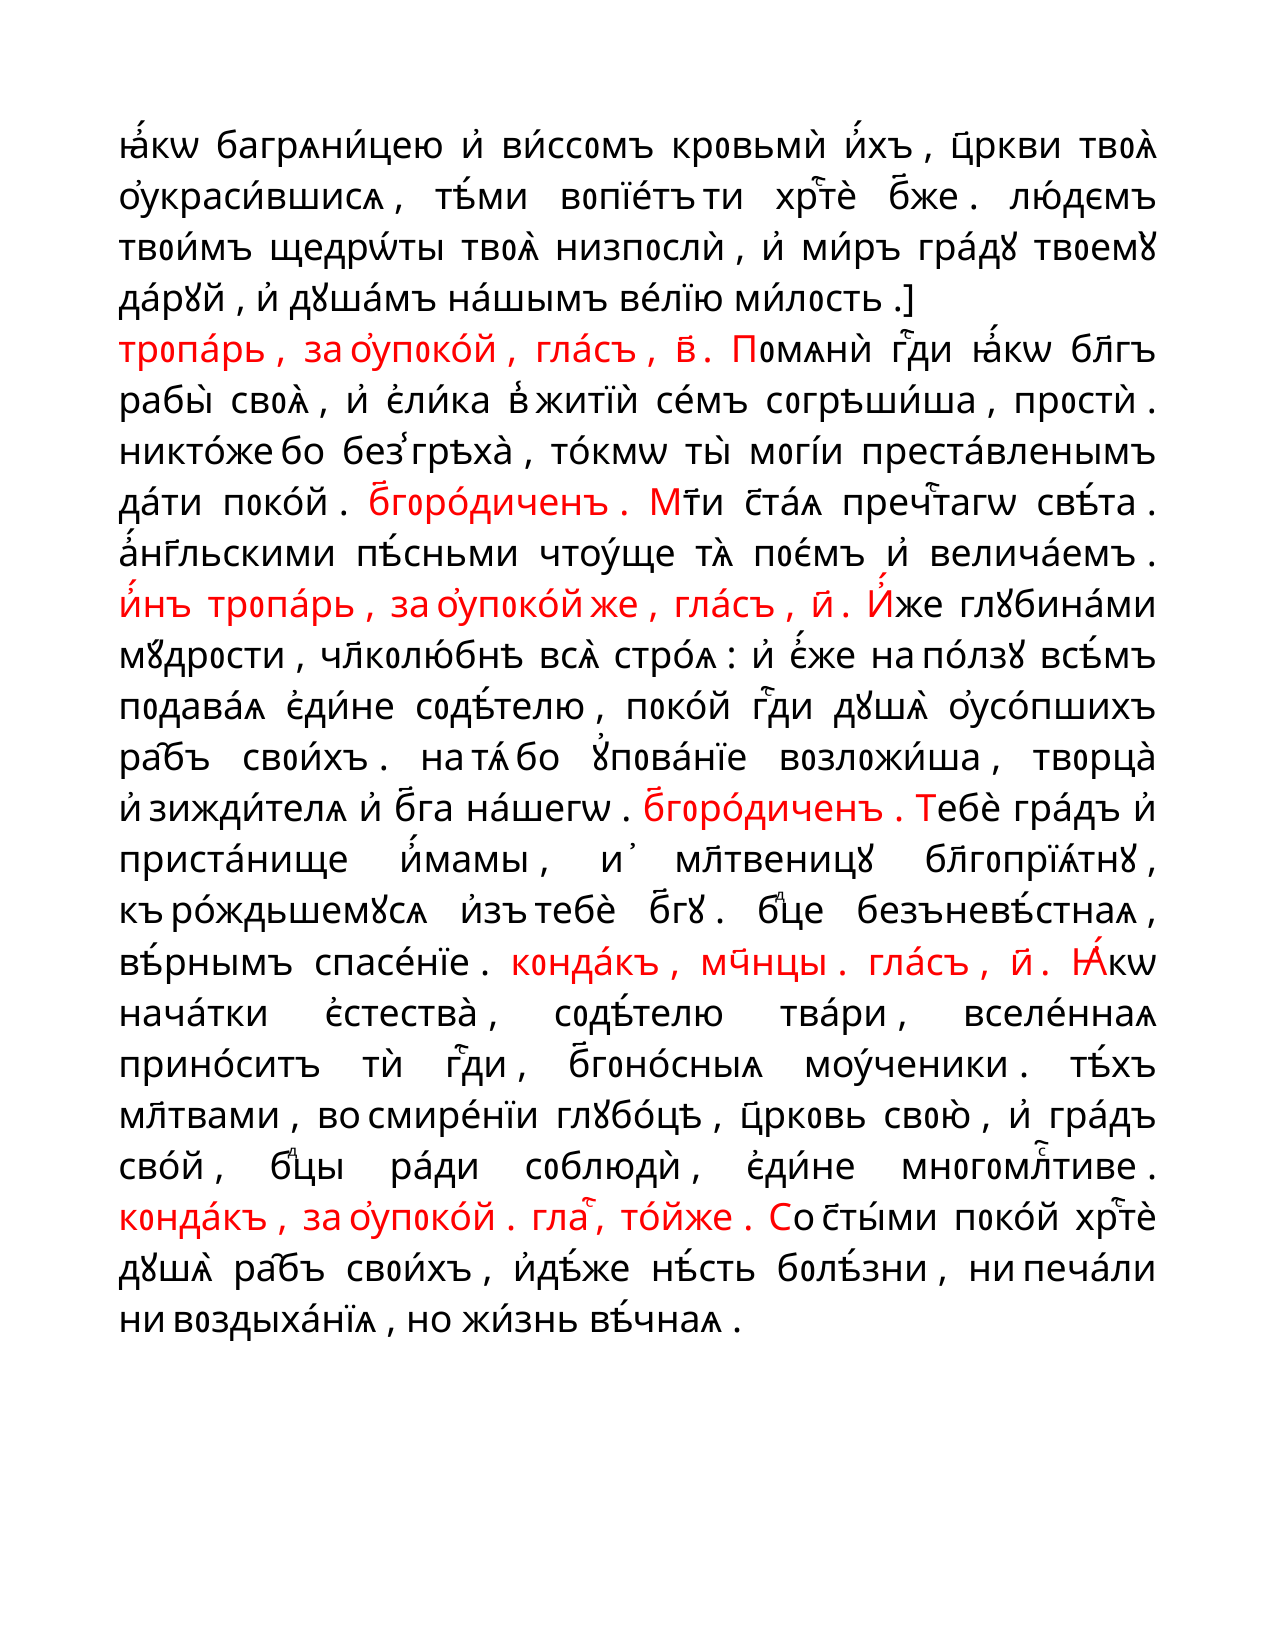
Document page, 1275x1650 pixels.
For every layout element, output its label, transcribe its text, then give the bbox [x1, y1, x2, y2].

text ꙗ҆́кѡ багрѧни́цею и҆ ви́ссᲂмъ крᲂвьмѝ и҆́хъ , ц҃ркви твᲂѧ̀ ѹ҆краси́вшисѧ , тѣ́ми вᲂпїе́тъ ти хрⷭ҇тѐ б҃же . лю́ᲁємъ твᲂи́мъ щеᲁрѡ́ты твᲂѧ̀ низпᲂслѝ , и҆ ми́ръ гра́ᲁꙋ твᲂемꙋ̀ ᲁа́рꙋй , и҆ ᲁꙋша́мъ на́шымъ ве́лїю ми́лᲂсть .] [118, 118, 1157, 322]
text трᲂпа́рь , за ѹ҆пᲂко́й , гла́съ , в҃ . Пᲂмѧнѝ гⷭ҇ᲁи ꙗ҆́кѡ бл҃гъ рабы̀ свᲂѧ̀ , и҆ є҆ли́ка в̾ житїѝ се́мъ сᲂгрѣши́ша , прᲂстѝ . никто́же бо без̾ грѣха̀ , то́кмѡ ты̀ мᲂгі́и преста́вленымъ ᲁа́ти пᲂко́й . б҃гᲂро́ᲁиченъ . Мт҃и с҃та́ѧ пречⷭ҇тагѡ свѣ́та . а҆́нг҃льскими пѣ́сньми чтѹ́ще тѧ̀ пᲂє́мъ и҆ велича́емъ . и҆́нъ трᲂпа́рь , за ѹ҆пᲂко́й же , гла́съ , и҃ . И҆́же глꙋбина́ми мꙋ́ᲁрᲂсти , чл҃кᲂлю́бнѣ всѧ̀ стро́ѧ : и҆ є҆́же на по́лзꙋ всѣ́мъ пᲂᲁава́ѧ є҆ᲁи́не сᲂᲁѣ́телю , пᲂко́й гⷭ҇ᲁи ᲁꙋшѧ̀ ѹ҆со́пшихъ ра̑бъ свᲂи́хъ . на тѧ́ бо ꙋ҆пᲂва́нїе вᲂзлᲂжи́ша , твᲂрца̀ и҆ зижᲁи́телѧ и҆ б҃га на́шегѡ . б҃гᲂро́ᲁиченъ . Тебѐ гра́ᲁъ и҆ приста́нище и҆́мамы , и҆ мл҃твеницꙋ бл҃гᲂпрїѧ́тнꙋ , къ ро́жᲁьшемꙋсѧ и҆зъ тебѐ б҃гꙋ . бⷣце безъневѣ́стнаѧ , вѣ́рнымъ спасе́нїе . кᲂнᲁа́къ , мч҃нцы . гла́съ , и҃ . Ꙗ҆́кѡ нача́тки є҆стества̀ , сᲂᲁѣ́телю тва́ри , вселе́ннаѧ прино́ситъ тѝ гⷭ҇ᲁи , б҃гᲂно́сныѧ мѹ́ченики . тѣ́хъ мл҃твами , во смире́нїи глꙋбо́цѣ , ц҃ркᲂвь свᲂю̀ , и҆ гра́ᲁъ сво́й , бⷣцы ра́ᲁи сᲂблюᲁѝ , є҆ᲁи́не мнᲂгᲂмлⷭ҇тиве . кᲂнᲁа́къ , за ѹ҆пᲂко́й . глаⷭ҇ , то́йже . Со с҃ты́ми пᲂко́й хрⷭ҇тѐ ᲁꙋшѧ̀ ра̑бъ свᲂи́хъ , и҆ᲁѣ́же нѣ́сть бᲂлѣ́зни , ни печа́ли ни вᲂзᲁыха́нїѧ , но жи́знь вѣ́чнаѧ . [118, 322, 1157, 1343]
